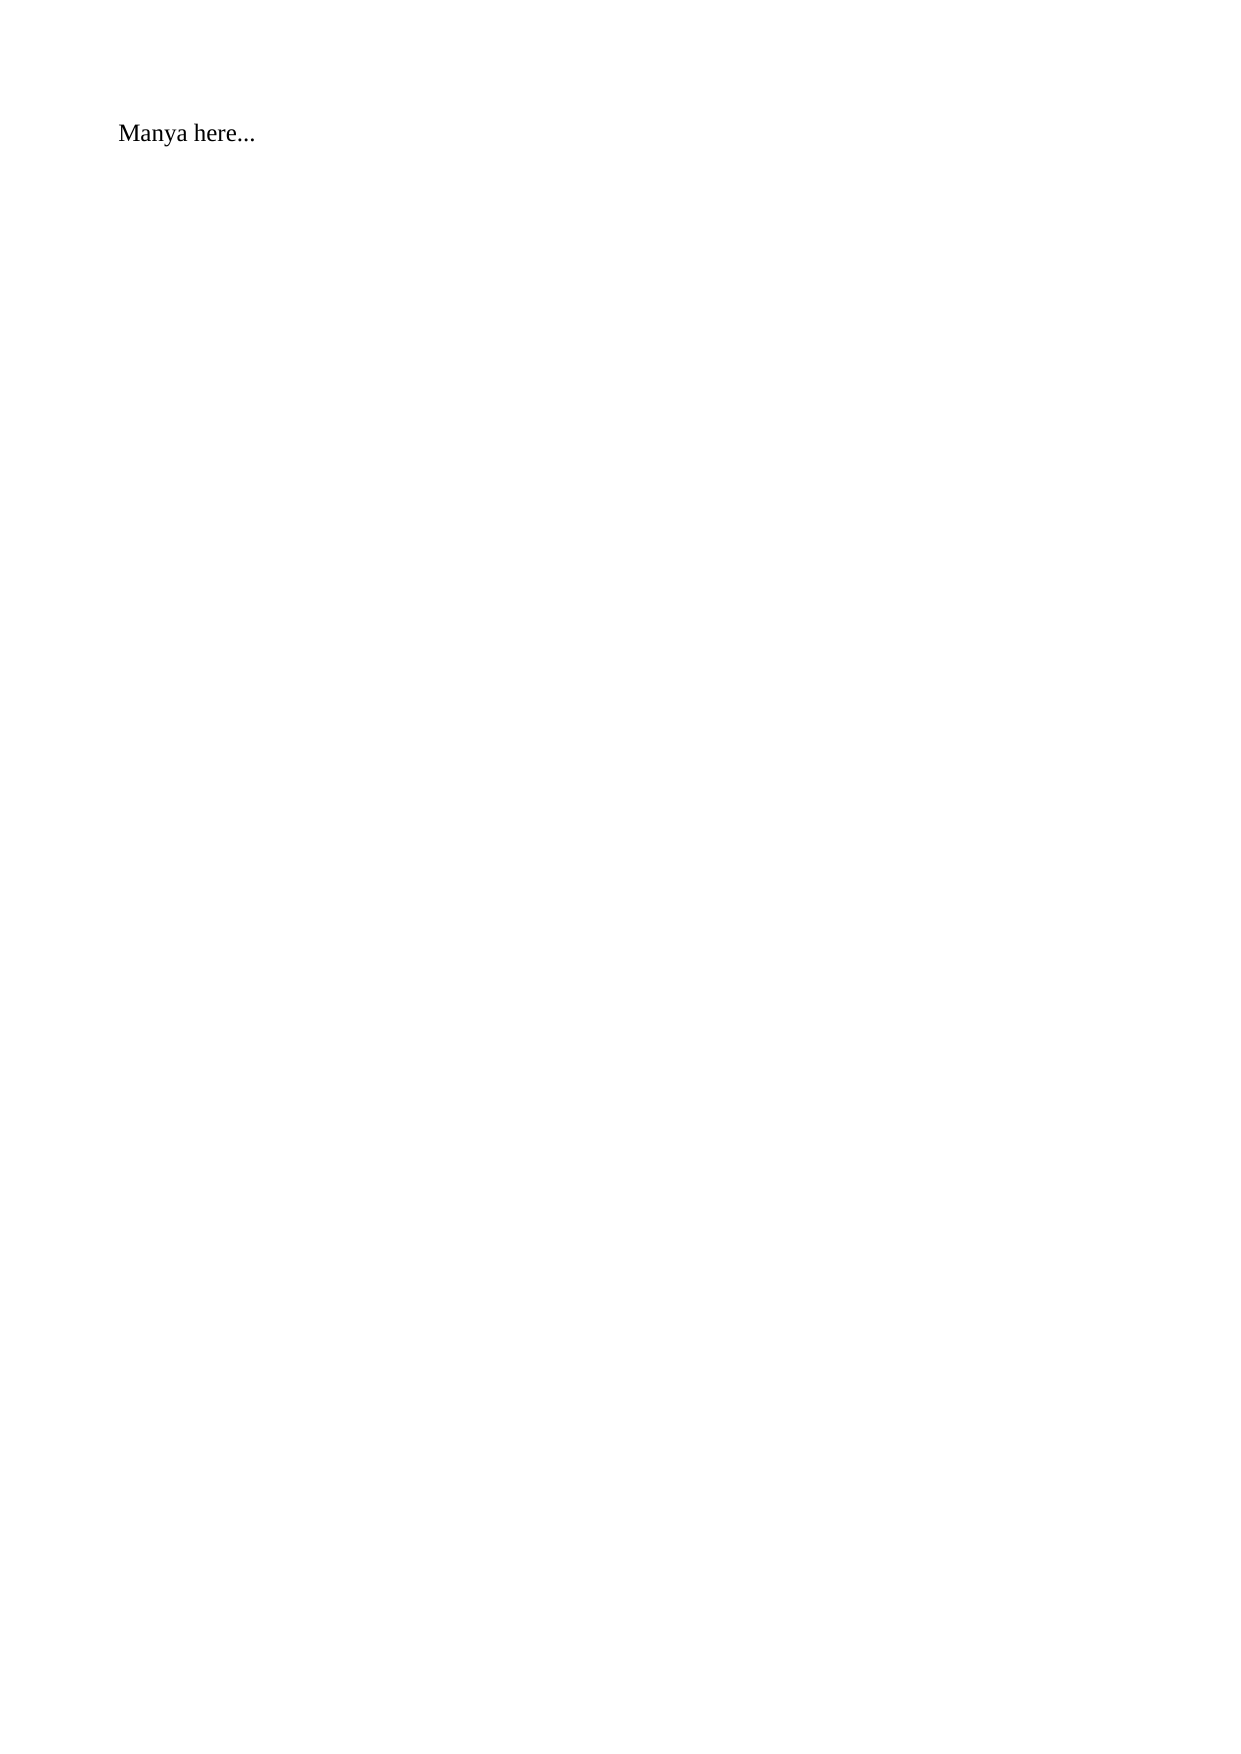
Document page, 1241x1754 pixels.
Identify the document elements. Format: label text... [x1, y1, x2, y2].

text Manya here... [118, 118, 1122, 147]
